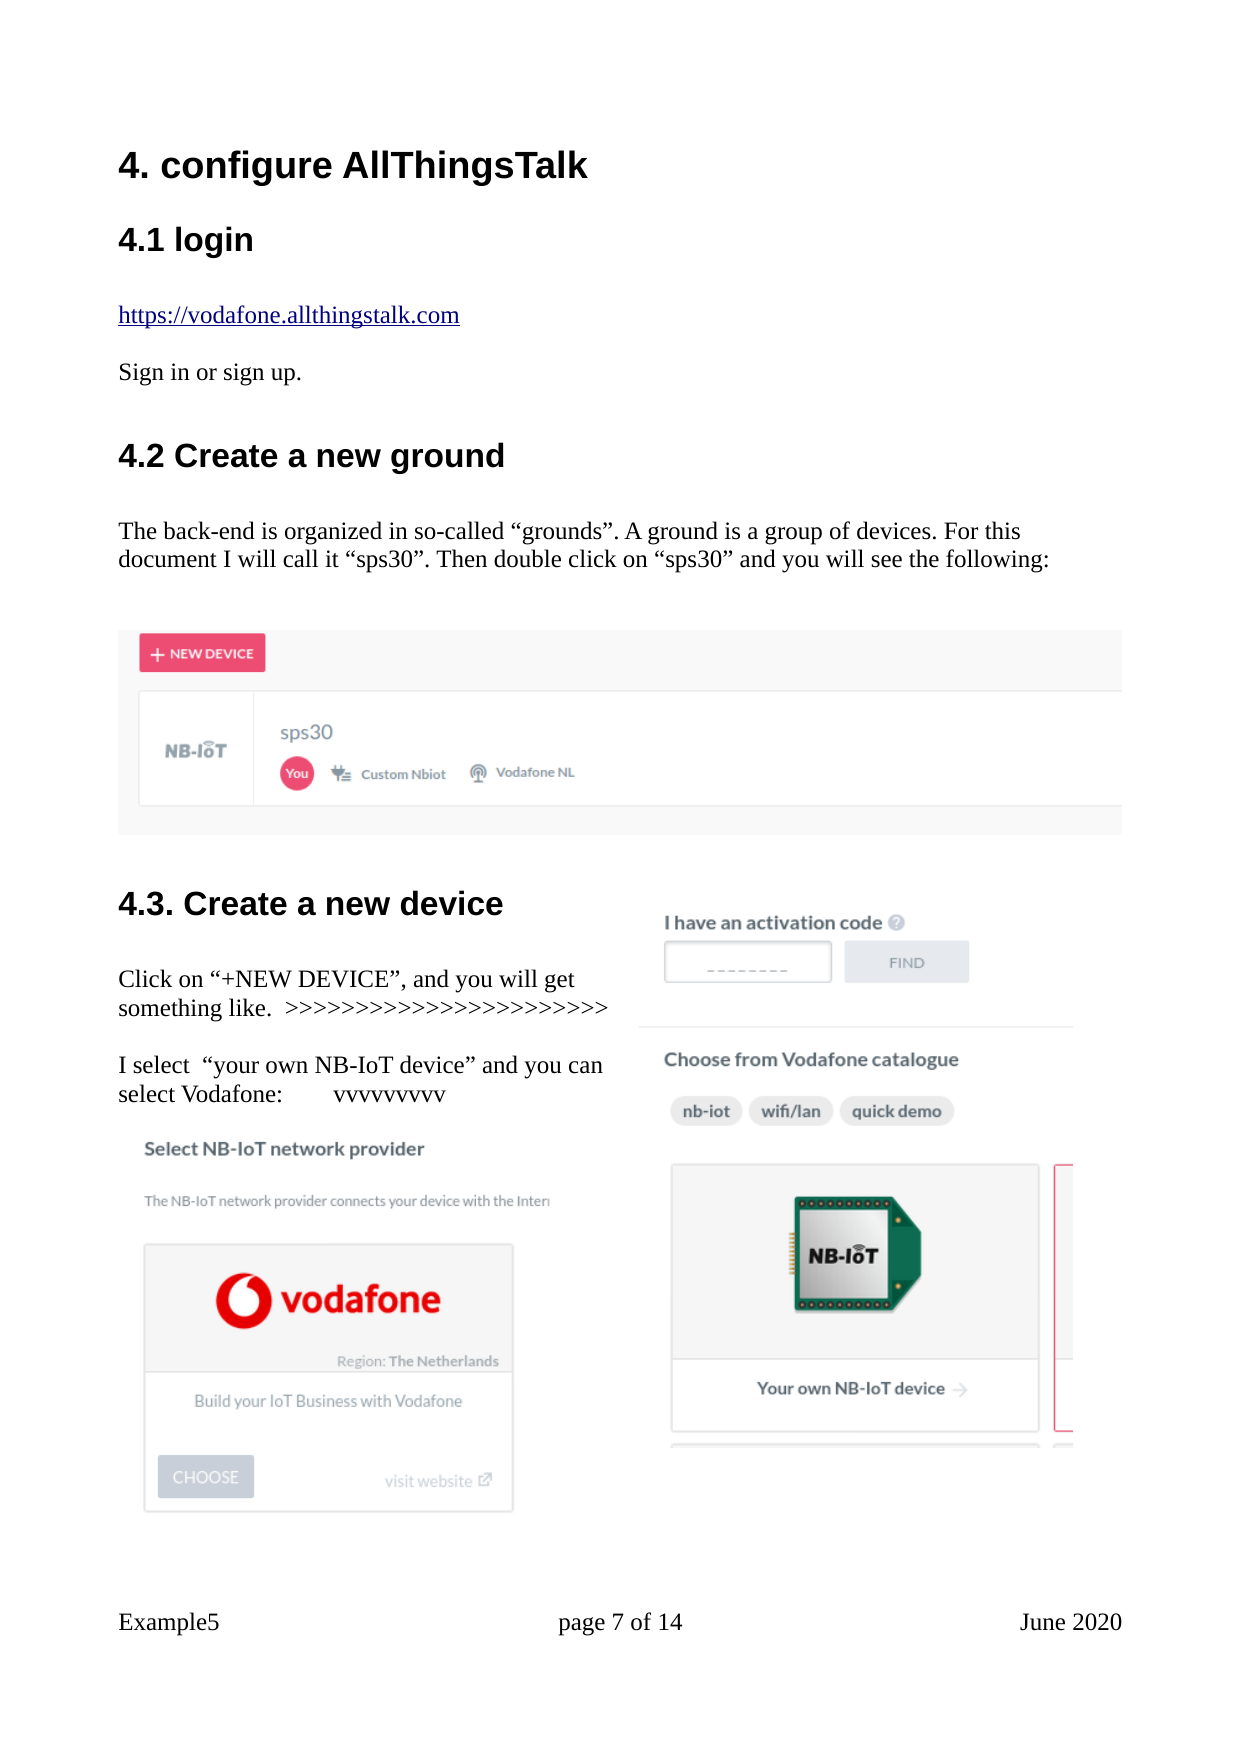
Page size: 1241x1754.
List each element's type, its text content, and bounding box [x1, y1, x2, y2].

subtitle 4.1 login [118, 220, 1122, 259]
text Click on “+NEW DEVICE”, and you will get something like. >>>>>>>>>>>>>>>>>>>>>>> [118, 964, 638, 1022]
text Sign in or sign up. [118, 357, 1122, 386]
subtitle 4.3. Create a new device [118, 884, 1122, 923]
picture [126, 1131, 550, 1550]
text [1074, 964, 1122, 1022]
subtitle 4.2 Create a new ground [118, 436, 1122, 474]
text document I will call it “sps30”. Then double click on “sps30” and you will see the following: [118, 544, 1122, 573]
subtitle 4. configure AllThingsTalk [118, 143, 1122, 187]
text https://vodafone.allthingstalk.com [118, 300, 1122, 329]
picture [638, 892, 1074, 1448]
text The back-end is organized in so-called “grounds”. A ground is a group of devices. For this [118, 516, 1122, 544]
text [1074, 1050, 1122, 1108]
picture [118, 630, 1123, 835]
text I select “your own NB-IoT device” and you can select Vodafone: vvvvvvvvv [118, 1050, 638, 1108]
